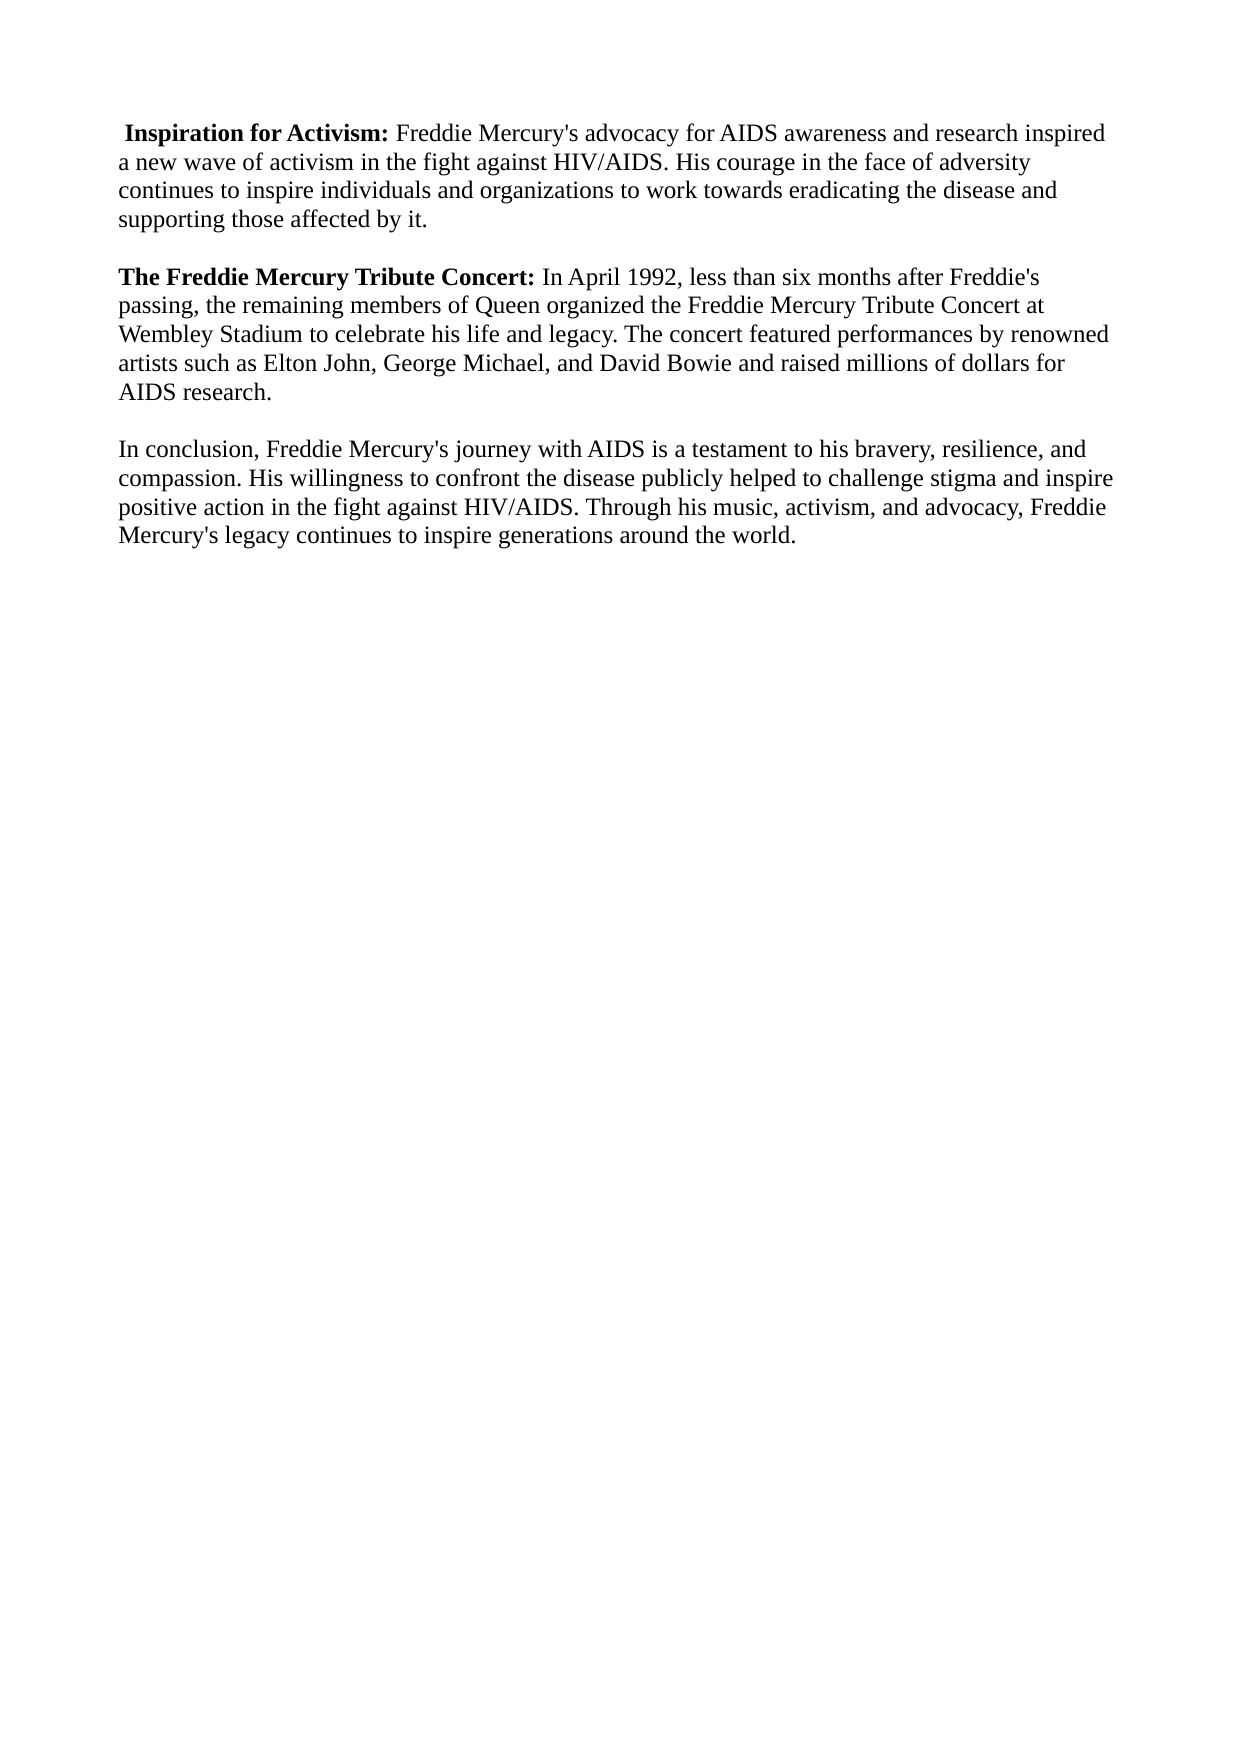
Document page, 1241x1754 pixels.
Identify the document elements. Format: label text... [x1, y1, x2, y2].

text The Freddie Mercury Tribute Concert: In April 1992, less than six months after Freddie's passing, the remaining members of Queen organized the Freddie Mercury Tribute Concert at Wembley Stadium to celebrate his life and legacy. The concert featured performances by renowned artists such as Elton John, George Michael, and David Bowie and raised millions of dollars for AIDS research. [118, 262, 1122, 406]
text In conclusion, Freddie Mercury's journey with AIDS is a testament to his bravery, resilience, and compassion. His willingness to confront the disease publicly helped to challenge stigma and inspire positive action in the fight against HIV/AIDS. Through his music, activism, and advocacy, Freddie Mercury's legacy continues to inspire generations around the world. [118, 434, 1122, 549]
text Inspiration for Activism: Freddie Mercury's advocacy for AIDS awareness and research inspired a new wave of activism in the fight against HIV/AIDS. His courage in the face of adversity continues to inspire individuals and organizations to work towards eradicating the disease and supporting those affected by it. [118, 118, 1122, 233]
